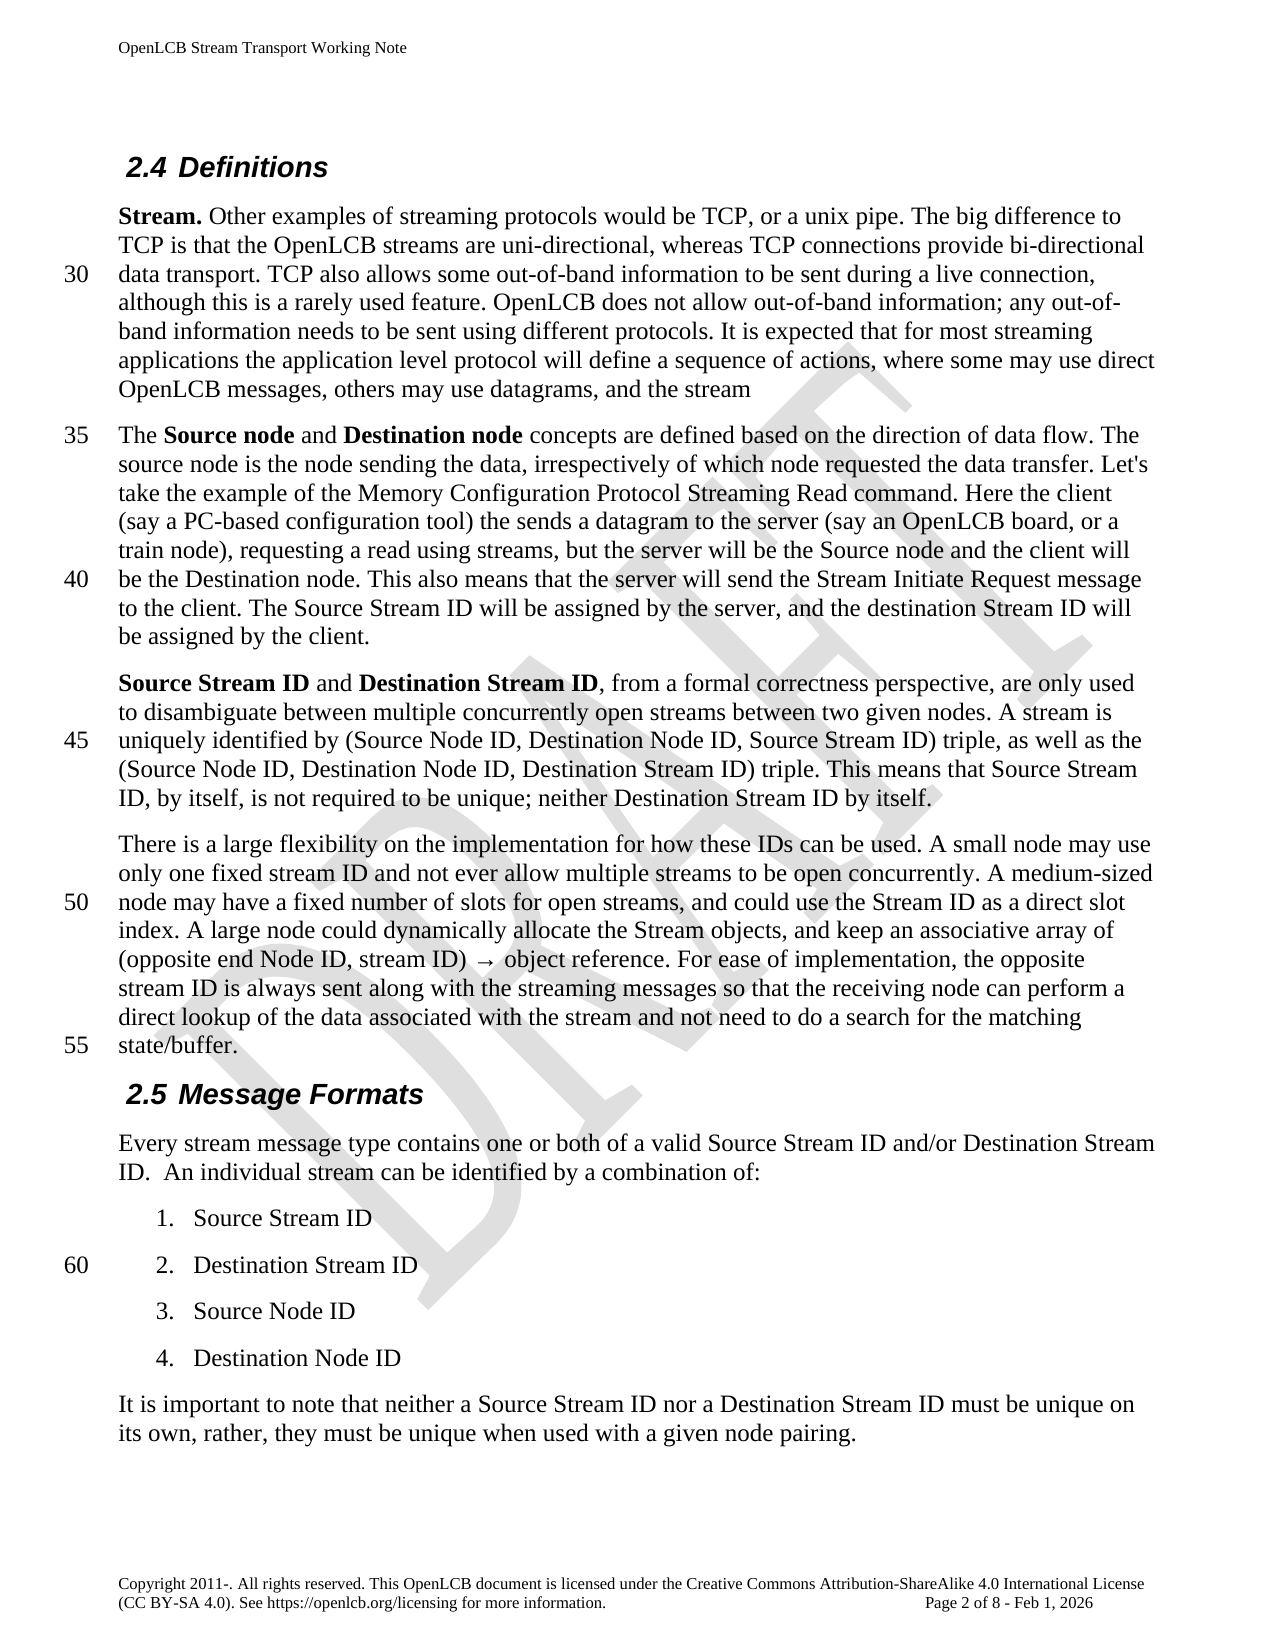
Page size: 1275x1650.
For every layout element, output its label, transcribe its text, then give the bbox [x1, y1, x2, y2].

subtitle Message Formats [583, 1077, 1157, 1111]
text The Source node and Destination node concepts are defined based on the direction of data flow. The source node is the node sending the data, irrespectively of which node requested the data transfer. Let's take the example of the Memory Configuration Protocol Streaming Read command. Here the client (say a PC-based configuration tool) the sends a datagram to the server (say an OpenLCB board, or a train node), requesting a read using streams, but the server will be the Source node and the client will be the Destination node. This also means that the server will send the Stream Initiate Request message to the client. The Source Stream ID will be assigned by the server, and the destination Stream ID will be assigned by the client. [824, 420, 1157, 650]
list [399, 1203, 491, 1232]
text There is a large flexibility on the implementation for how these IDs can be used. A small node may use only one fixed stream ID and not ever allow multiple streams to be open concurrently. A medium-sized node may have a fixed number of slots for open streams, and could use the Stream ID as a direct slot index. A large node could dynamically allocate the Stream objects, and keep an associative array of (opposite end Node ID, stream ID) → object reference. For ease of implementation, the opposite stream ID is always sent along with the streaming messages so that the receiving node can perform a direct lookup of the data associated with the stream and not need to do a search for the matching state/buffer. [483, 829, 721, 1017]
text Stream. Other examples of streaming protocols would be TCP, or a unix pipe. The big difference to TCP is that the OpenLCB streams are uni-directional, whereas TCP connections provide bi-directional data transport. TCP also allows some out-of-band information to be sent during a live connection, although this is a rarely used feature. OpenLCB does not allow out-of-band information; any out-of-band information needs to be sent using different protocols. It is expected that for most streaming applications the application level protocol will define a sequence of actions, where some may use direct OpenLCB messages, others may use datagrams, and the stream [118, 201, 1157, 402]
subtitle Message Formats [473, 1077, 574, 1111]
text The Source node and Destination node concepts are defined based on the direction of data flow. The source node is the node sending the data, irrespectively of which node requested the data transfer. Let's take the example of the Memory Configuration Protocol Streaming Read command. Here the client (say a PC-based configuration tool) the sends a datagram to the server (say an OpenLCB board, or a train node), requesting a read using streams, but the server will be the Source node and the client will be the Destination node. This also means that the server will send the Stream Initiate Request message to the client. The Source Stream ID will be assigned by the server, and the destination Stream ID will be assigned by the client. [118, 420, 1011, 650]
subtitle Definitions [118, 150, 1157, 183]
text Every stream message type contains one or both of a valid Source Stream ID and/or Destination Stream ID. An individual stream can be identified by a combination of: [324, 1128, 494, 1186]
subtitle Message Formats [273, 1077, 458, 1111]
text It is important to note that neither a Source Stream ID nor a Destination Stream ID must be unique on its own, rather, they must be unique when used with a given node pairing. [118, 1389, 1157, 1447]
text Every stream message type contains one or both of a valid Source Stream ID and/or Destination Stream ID. An individual stream can be identified by a combination of: [118, 1128, 339, 1186]
text Source Stream ID and Destination Stream ID, from a formal correctness perspective, are only used to disambiguate between multiple concurrently open streams between two given nodes. A stream is uniquely identified by (Source Node ID, Destination Node ID, Source Stream ID) triple, as well as the (Source Node ID, Destination Node ID, Destination Stream ID) triple. This means that Source Stream ID, by itself, is not required to be unique; neither Destination Stream ID by itself. [559, 712, 701, 812]
list Source Stream ID [156, 1203, 385, 1232]
text There is a large flexibility on the implementation for how these IDs can be used. A small node may use only one fixed stream ID and not ever allow multiple streams to be open concurrently. A medium-sized node may have a fixed number of slots for open streams, and could use the Stream ID as a direct slot index. A large node could dynamically allocate the Stream objects, and keep an associative array of (opposite end Node ID, stream ID) → object reference. For ease of implementation, the opposite stream ID is always sent along with the streaming messages so that the receiving node can perform a direct lookup of the data associated with the stream and not need to do a search for the matching state/buffer. [502, 829, 1157, 1059]
list Destination Stream ID [156, 1250, 429, 1279]
text There is a large flexibility on the implementation for how these IDs can be used. A small node may use only one fixed stream ID and not ever allow multiple streams to be open concurrently. A medium-sized node may have a fixed number of slots for open streams, and could use the Stream ID as a direct slot index. A large node could dynamically allocate the Stream objects, and keep an associative array of (opposite end Node ID, stream ID) → object reference. For ease of implementation, the opposite stream ID is always sent along with the streaming messages so that the receiving node can perform a direct lookup of the data associated with the stream and not need to do a search for the matching state/buffer. [118, 829, 522, 1059]
text Every stream message type contains one or both of a valid Source Stream ID and/or Destination Stream ID. An individual stream can be identified by a combination of: [506, 1128, 1157, 1186]
text There is a large flexibility on the implementation for how these IDs can be used. A small node may use only one fixed stream ID and not ever allow multiple streams to be open concurrently. A medium-sized node may have a fixed number of slots for open streams, and could use the Stream ID as a direct slot index. A large node could dynamically allocate the Stream objects, and keep an associative array of (opposite end Node ID, stream ID) → object reference. For ease of implementation, the opposite stream ID is always sent along with the streaming messages so that the receiving node can perform a direct lookup of the data associated with the stream and not need to do a search for the matching state/buffer. [217, 977, 412, 1059]
text Source Stream ID and Destination Stream ID, from a formal correctness perspective, are only used to disambiguate between multiple concurrently open streams between two given nodes. A stream is uniquely identified by (Source Node ID, Destination Node ID, Source Stream ID) triple, as well as the (Source Node ID, Destination Node ID, Destination Stream ID) triple. This means that Source Stream ID, by itself, is not required to be unique; neither Destination Stream ID by itself. [798, 668, 1157, 812]
list Source Node ID [156, 1296, 1157, 1325]
subtitle Message Formats [118, 1077, 264, 1111]
list [461, 1250, 1157, 1279]
list Destination Node ID [156, 1343, 1157, 1372]
text There is a large flexibility on the implementation for how these IDs can be used. A small node may use only one fixed stream ID and not ever allow multiple streams to be open concurrently. A medium-sized node may have a fixed number of slots for open streams, and could use the Stream ID as a direct slot index. A large node could dynamically allocate the Stream objects, and keep an associative array of (opposite end Node ID, stream ID) → object reference. For ease of implementation, the opposite stream ID is always sent along with the streaming messages so that the receiving node can perform a direct lookup of the data associated with the stream and not need to do a search for the matching state/buffer. [366, 829, 515, 977]
text Source Stream ID and Destination Stream ID, from a formal correctness perspective, are only used to disambiguate between multiple concurrently open streams between two given nodes. A stream is uniquely identified by (Source Node ID, Destination Node ID, Source Stream ID) triple, as well as the (Source Node ID, Destination Node ID, Destination Stream ID) triple. This means that Source Stream ID, by itself, is not required to be unique; neither Destination Stream ID by itself. [118, 668, 603, 812]
text Source Stream ID and Destination Stream ID, from a formal correctness perspective, are only used to disambiguate between multiple concurrently open streams between two given nodes. A stream is uniquely identified by (Source Node ID, Destination Node ID, Source Stream ID) triple, as well as the (Source Node ID, Destination Node ID, Destination Stream ID) triple. This means that Source Stream ID, by itself, is not required to be unique; neither Destination Stream ID by itself. [550, 668, 872, 812]
list [507, 1203, 1157, 1232]
